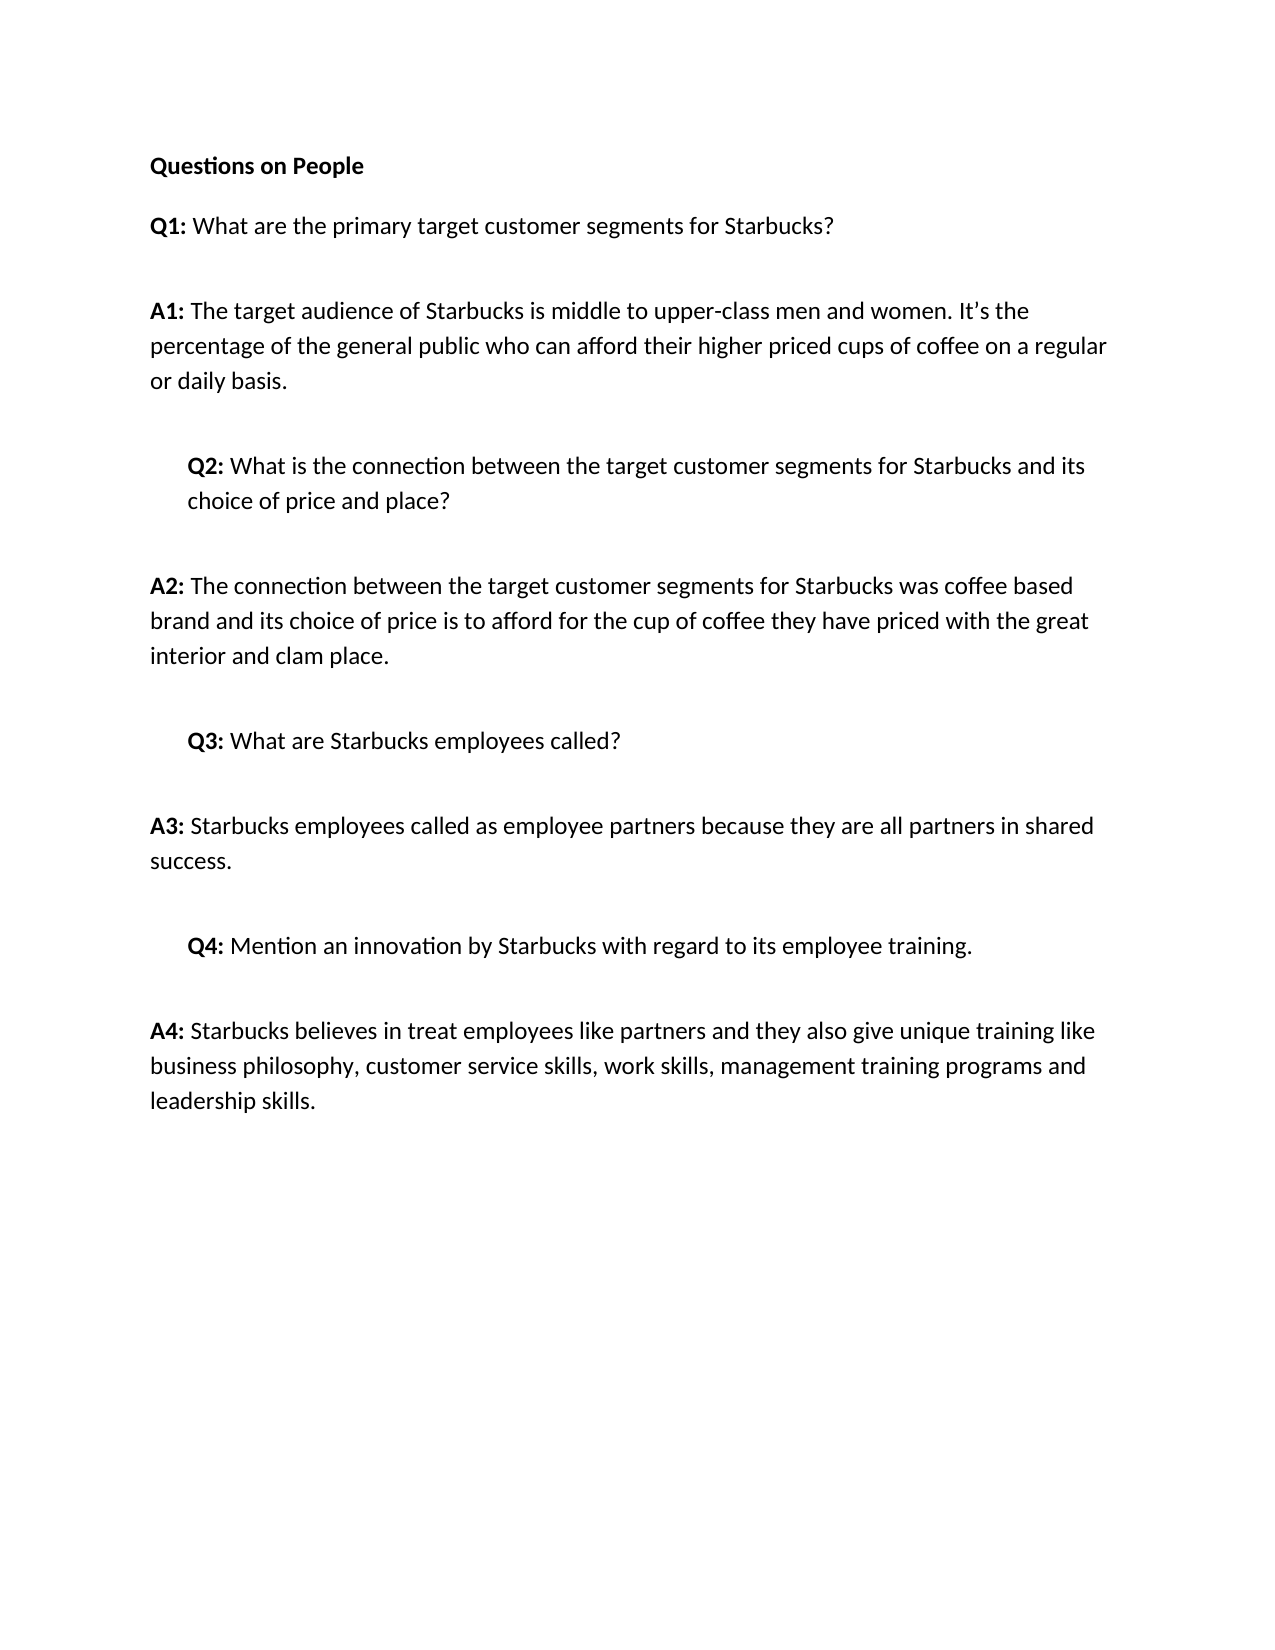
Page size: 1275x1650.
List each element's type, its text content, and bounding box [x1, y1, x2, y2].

text A1: The target audience of Starbucks is middle to upper-class men and women. It’s the percentage of the general public who can afford their higher priced cups of coffee on a regular or daily basis. [150, 295, 1125, 396]
text Q4: Mention an innovation by Starbucks with regard to its employee training. [187, 930, 1125, 961]
text Q2: What is the connection between the target customer segments for Starbucks and its choice of price and place? [187, 450, 1125, 516]
text Q1: What are the primary target customer segments for Starbucks? [150, 210, 1125, 241]
text Questions on People [150, 150, 1125, 181]
text A4: Starbucks believes in treat employees like partners and they also give unique training like business philosophy, customer service skills, work skills, management training programs and leadership skills. [150, 1015, 1125, 1116]
text Q3: What are Starbucks employees called? [187, 725, 1125, 756]
text A2: The connection between the target customer segments for Starbucks was coffee based brand and its choice of price is to afford for the cup of coffee they have priced with the great interior and clam place. [150, 570, 1125, 671]
text A3: Starbucks employees called as employee partners because they are all partners in shared success. [150, 810, 1125, 876]
